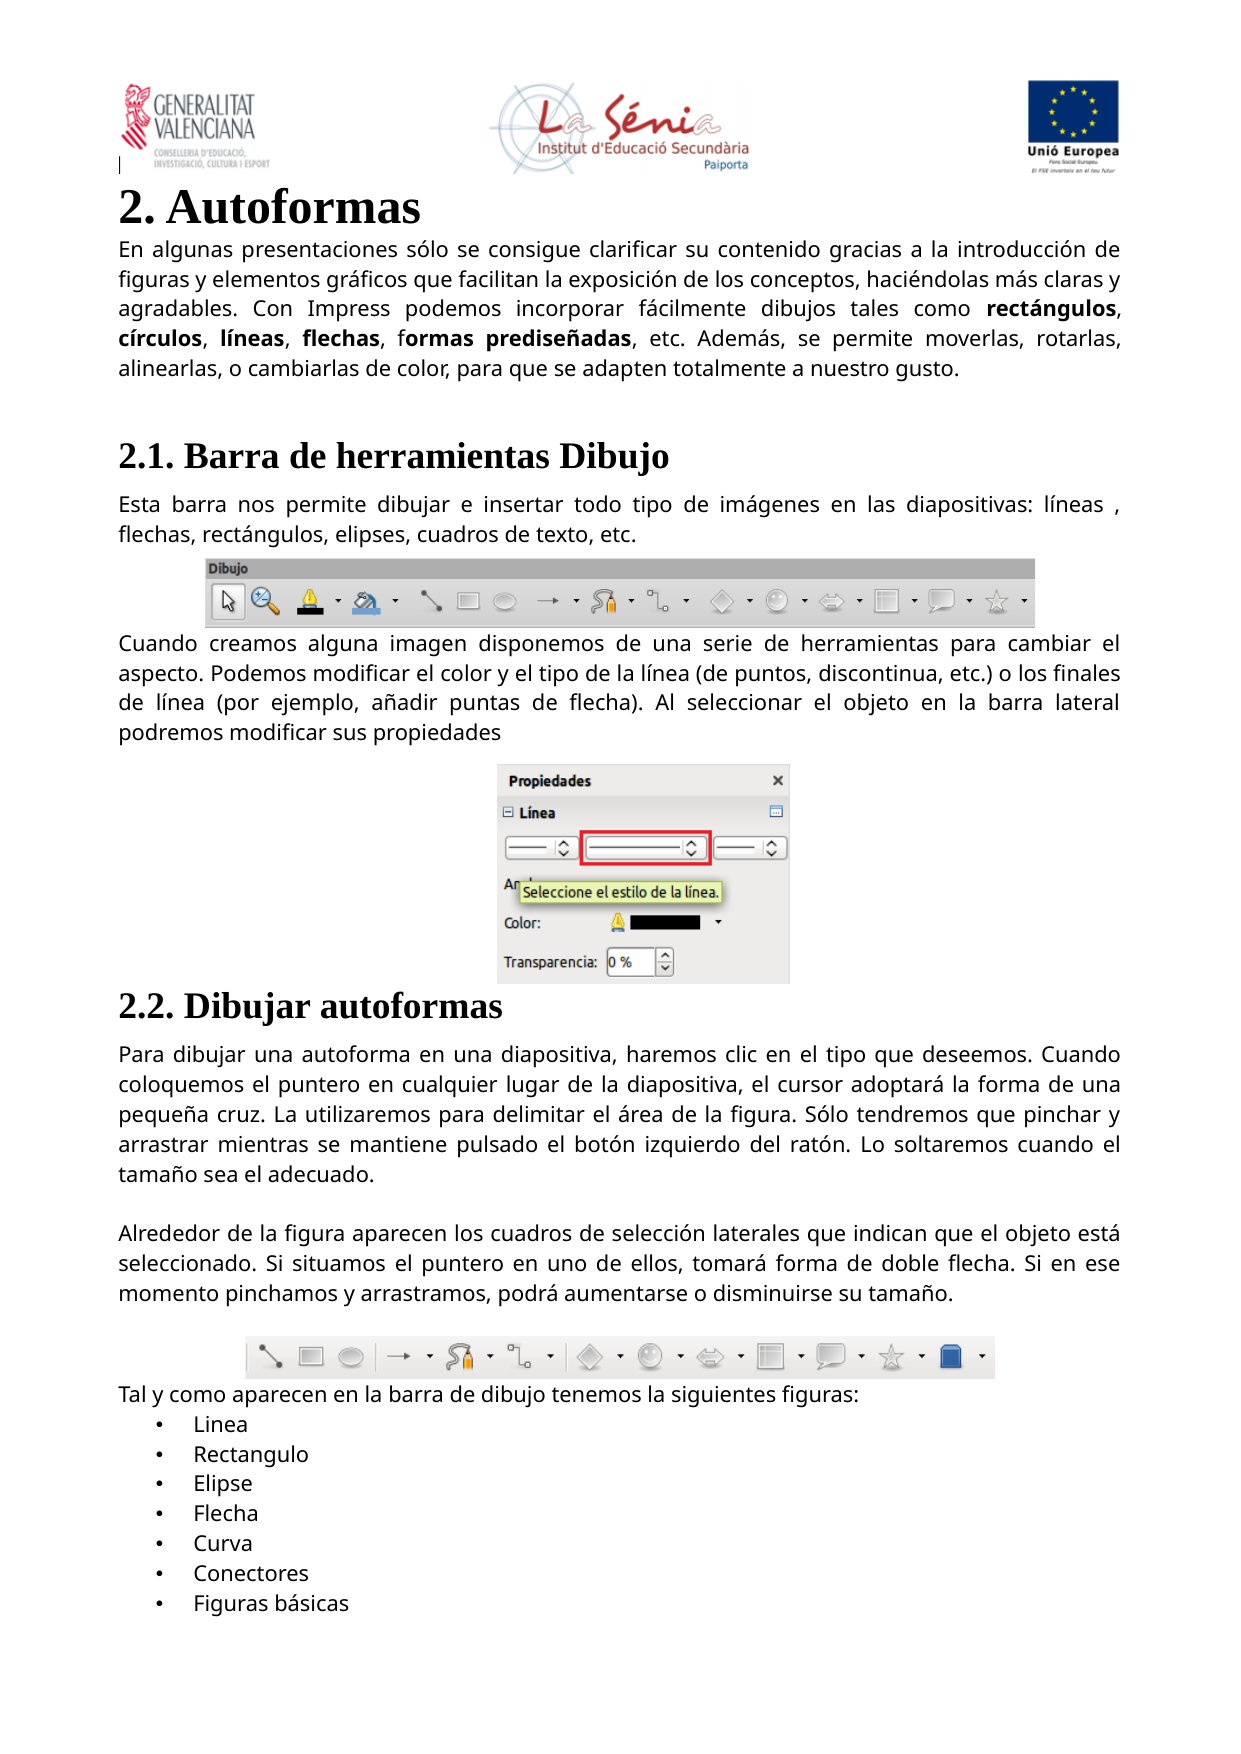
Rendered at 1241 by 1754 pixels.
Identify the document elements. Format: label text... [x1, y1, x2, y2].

list Linea [156, 1409, 1122, 1438]
text Alrededor de la figura aparecen los cuadros de selección laterales que indican que el objeto está seleccionado. Si situamos el puntero en uno de ellos, tomará forma de doble flecha. Si en ese momento pinchamos y arrastramos, podrá aumentarse o disminuirse su tamaño. [118, 1218, 1122, 1307]
list Elipse [156, 1468, 1122, 1498]
list Rectangulo [156, 1438, 1122, 1468]
picture [497, 764, 790, 984]
text 2. Autoformas [118, 176, 1122, 234]
text Cuando creamos alguna imagen disponemos de una serie de herramientas para cambiar el aspecto. Podemos modificar el color y el tipo de la línea (de puntos, discontinua, etc.) o los finales de línea (por ejemplo, añadir puntas de flecha). Al seleccionar el objeto en la barra lateral podremos modificar sus propiedades [118, 578, 1122, 747]
picture [205, 558, 1036, 628]
subtitle 2.2. Dibujar autoformas [118, 797, 1122, 1027]
subtitle 2.1. Barra de herramientas Dibujo [118, 433, 1122, 476]
text En algunas presentaciones sólo se consigue clarificar su contenido gracias a la introducción de figuras y elementos gráficos que facilitan la exposición de los conceptos, haciéndolas más claras y agradables. Con Impress podemos incorporar fácilmente dibujos tales como rectángulos, círculos, líneas, flechas, formas prediseñadas, etc. Además, se permite moverlas, rotarlas, alinearlas, o cambiarlas de color, para que se adapten totalmente a nuestro gusto. [118, 234, 1122, 383]
text Esta barra nos permite dibujar e insertar todo tipo de imágenes en las diapositivas: líneas , flechas, rectángulos, elipses, cuadros de texto, etc. [118, 489, 1122, 548]
list Flecha [156, 1498, 1122, 1528]
text Tal y como aparecen en la barra de dibujo tenemos la siguientes figuras: [118, 1337, 1122, 1409]
list Conectores [156, 1558, 1122, 1587]
picture [245, 1336, 995, 1379]
list Curva [156, 1528, 1122, 1558]
list Figuras básicas [156, 1587, 1122, 1617]
text Para dibujar una autoforma en una diapositiva, haremos clic en el tipo que deseemos. Cuando coloquemos el puntero en cualquier lugar de la diapositiva, el cursor adoptará la forma de una pequeña cruz. La utilizaremos para delimitar el área de la figura. Sólo tendremos que pinchar y arrastrar mientras se mantiene pulsado el botón izquierdo del ratón. Lo soltaremos cuando el tamaño sea el adecuado. [118, 1039, 1122, 1188]
